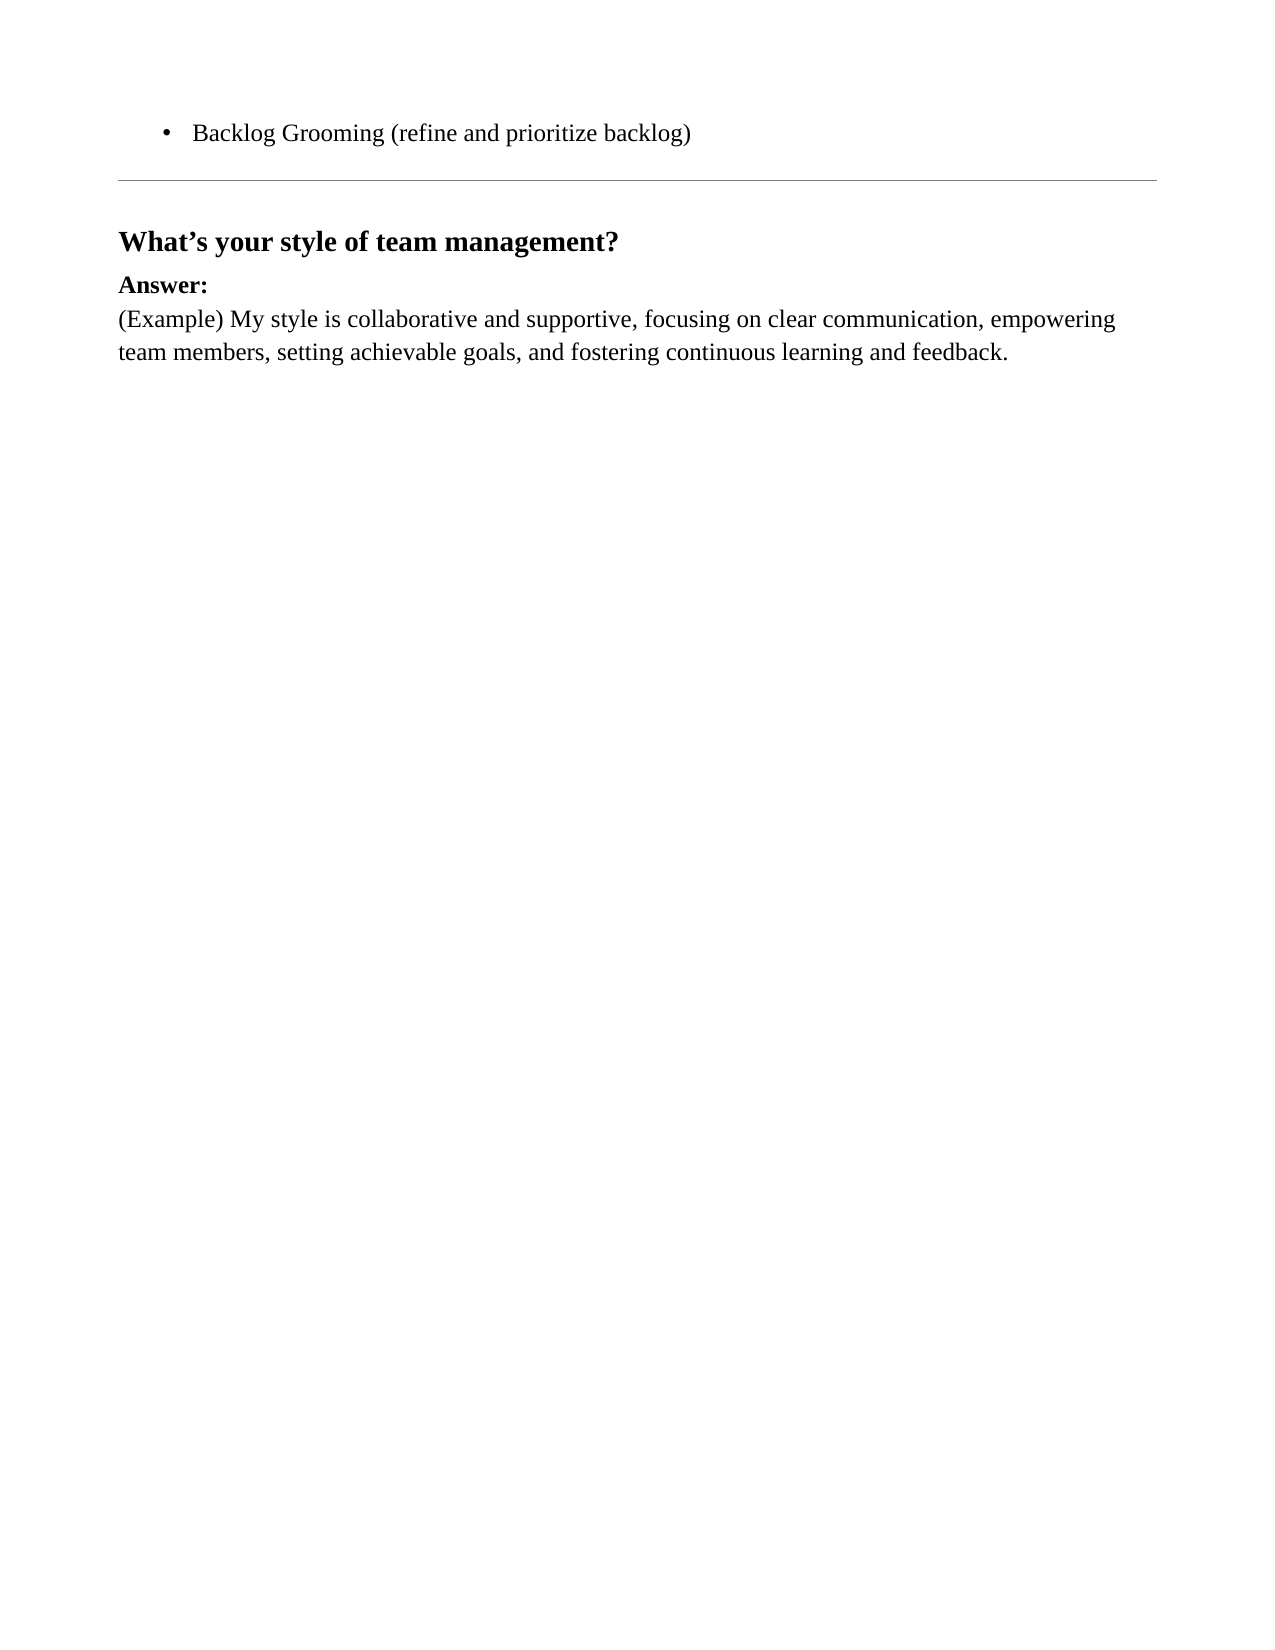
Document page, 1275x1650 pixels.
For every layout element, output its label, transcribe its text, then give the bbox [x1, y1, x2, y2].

subtitle What’s your style of team management? [118, 224, 1157, 258]
list Backlog Grooming (refine and prioritize backlog) [162, 118, 1157, 147]
text Answer: (Example) My style is collaborative and supportive, focusing on clear communication, empowering team members, setting achievable goals, and fostering continuous learning and feedback. [118, 271, 1157, 365]
